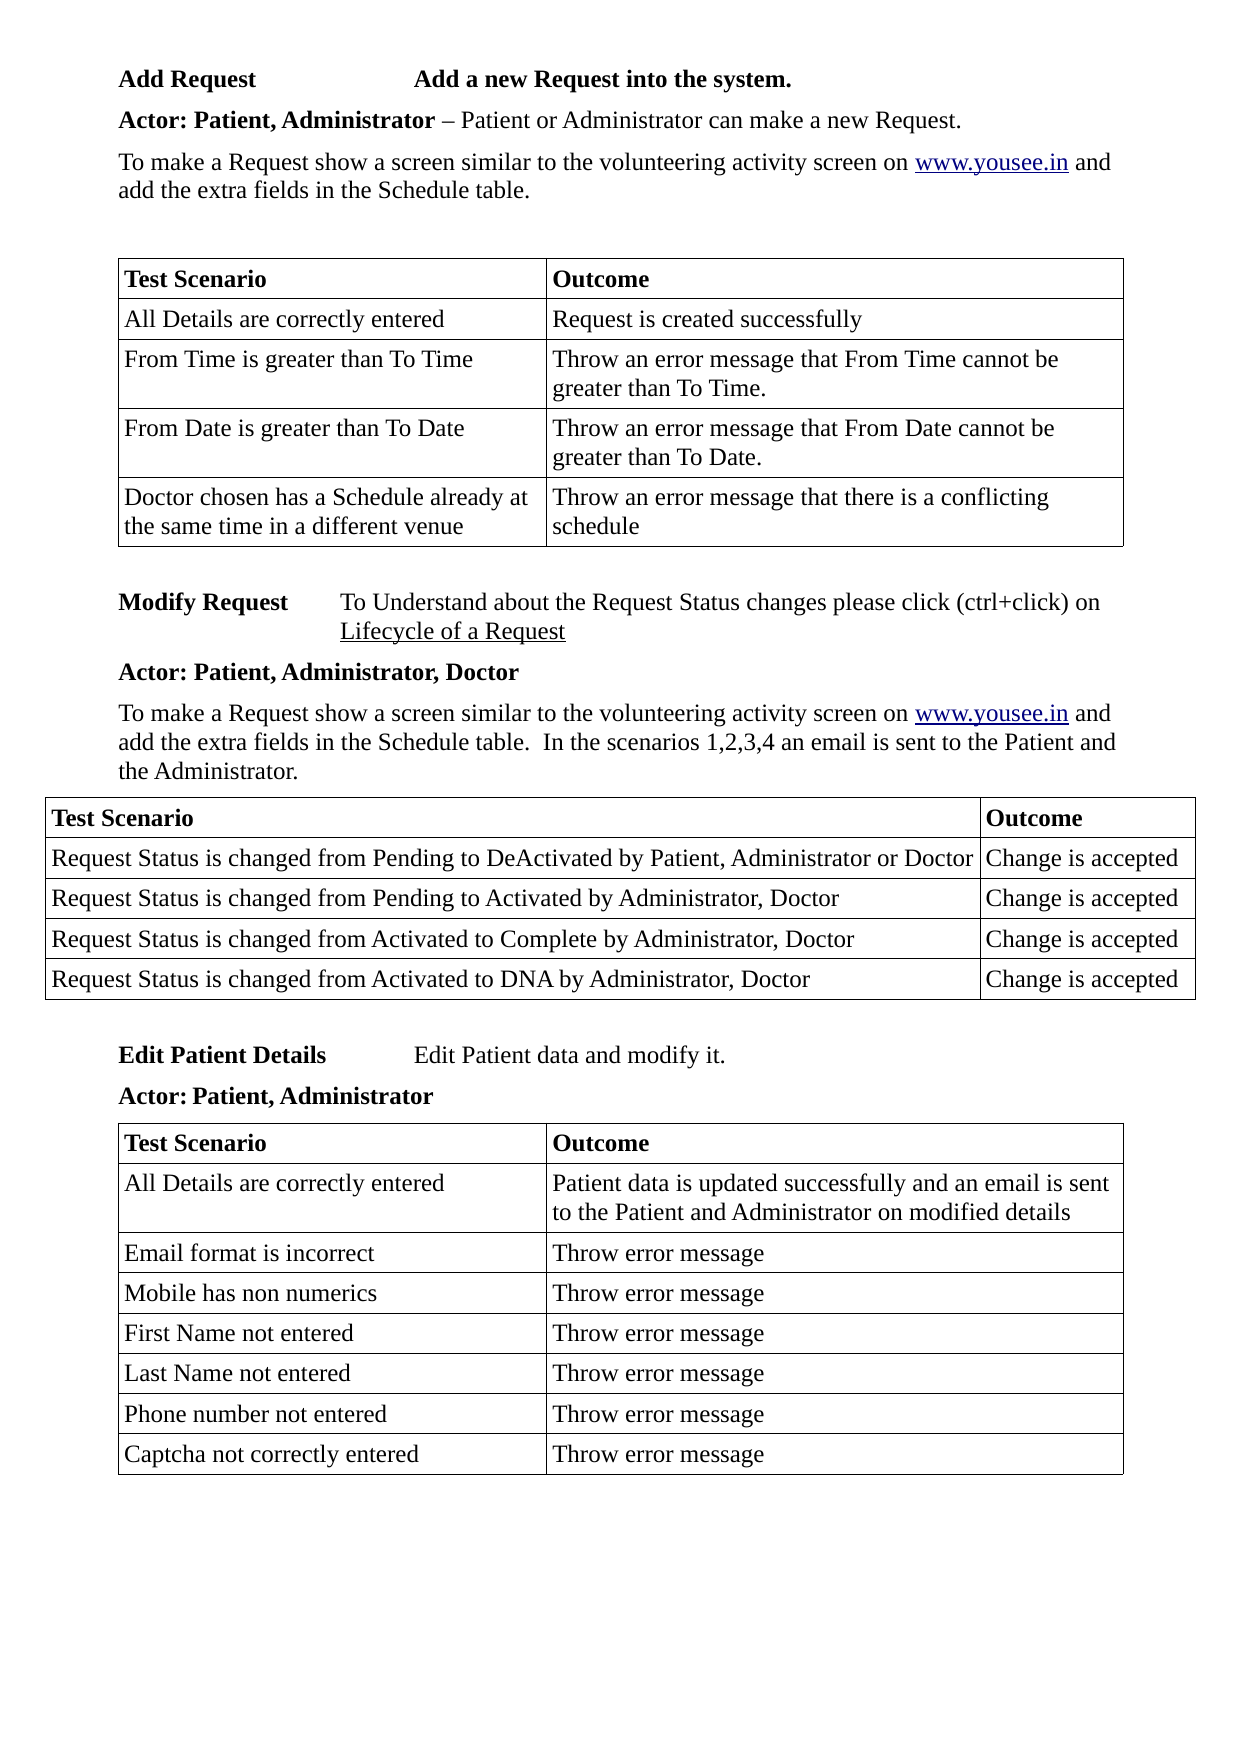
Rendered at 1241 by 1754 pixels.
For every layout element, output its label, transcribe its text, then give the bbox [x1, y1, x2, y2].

subtitle Add Request Add a new Request into the system. [118, 64, 1122, 93]
table_cell Change is accepted [981, 838, 1195, 878]
table_cell Request Status is changed from Pending to Activated by Administrator, Doctor [46, 879, 980, 918]
table_header Outcome [547, 1124, 1123, 1163]
table_cell Email format is incorrect [119, 1233, 546, 1272]
table_cell Request Status is changed from Activated to Complete by Administrator, Doctor [46, 919, 980, 958]
subtitle To make a Request show a screen similar to the volunteering activity screen on www.yousee.in and add the extra fields in the Schedule table. In the scenarios 1,2,3,4 an email is sent to the Patient and the Administrator. [118, 698, 1122, 784]
table_cell Request Status is changed from Pending to DeActivated by Patient, Administrator or Doctor [46, 838, 980, 878]
table_cell Captcha not correctly entered [119, 1434, 546, 1474]
subtitle Modify Request To Understand about the Request Status changes please click (ctrl+click) on Lifecycle of a Request [118, 587, 1122, 644]
table_cell Change is accepted [981, 919, 1195, 958]
table_cell All Details are correctly entered [119, 1164, 546, 1232]
table_cell Throw error message [547, 1434, 1123, 1474]
table_cell Request is created successfully [547, 299, 1123, 338]
table_cell Throw error message [547, 1314, 1123, 1353]
table_cell Throw error message [547, 1354, 1123, 1393]
table_cell Mobile has non numerics [119, 1273, 546, 1312]
table_header Test Scenario [119, 259, 546, 298]
table_cell Patient data is updated successfully and an email is sent to the Patient and Administrator on modified details [547, 1164, 1123, 1232]
table_cell Change is accepted [981, 959, 1195, 998]
table_header Test Scenario [46, 798, 980, 837]
table_cell Phone number not entered [119, 1394, 546, 1433]
table_header Test Scenario [119, 1124, 546, 1163]
table_header Outcome [547, 259, 1123, 298]
table_cell Last Name not entered [119, 1354, 546, 1393]
table_cell First Name not entered [119, 1314, 546, 1353]
table_header Outcome [981, 798, 1195, 837]
subtitle Actor: Patient, Administrator, Doctor [118, 657, 1122, 686]
table_cell Throw error message [547, 1233, 1123, 1272]
table_cell All Details are correctly entered [119, 299, 546, 338]
table_cell Change is accepted [981, 879, 1195, 918]
table_cell Throw error message [547, 1394, 1123, 1433]
table_cell Doctor chosen has a Schedule already at the same time in a different venue [119, 478, 546, 546]
table_cell Throw an error message that From Time cannot be greater than To Time. [547, 340, 1123, 407]
table_cell Throw error message [547, 1273, 1123, 1312]
table_cell Request Status is changed from Activated to DNA by Administrator, Doctor [46, 959, 980, 998]
subtitle Edit Patient Details Edit Patient data and modify it. [118, 1040, 1122, 1069]
subtitle Actor: Patient, Administrator – Patient or Administrator can make a new Request. [118, 105, 1122, 134]
table_cell Throw an error message that there is a conflicting schedule [547, 478, 1123, 546]
table_cell From Date is greater than To Date [119, 409, 546, 477]
table_cell Throw an error message that From Date cannot be greater than To Date. [547, 409, 1123, 477]
table_cell From Time is greater than To Time [119, 340, 546, 407]
subtitle To make a Request show a screen similar to the volunteering activity screen on www.yousee.in and add the extra fields in the Schedule table. [118, 147, 1122, 204]
subtitle Actor: Patient, Administrator [118, 1081, 1122, 1110]
